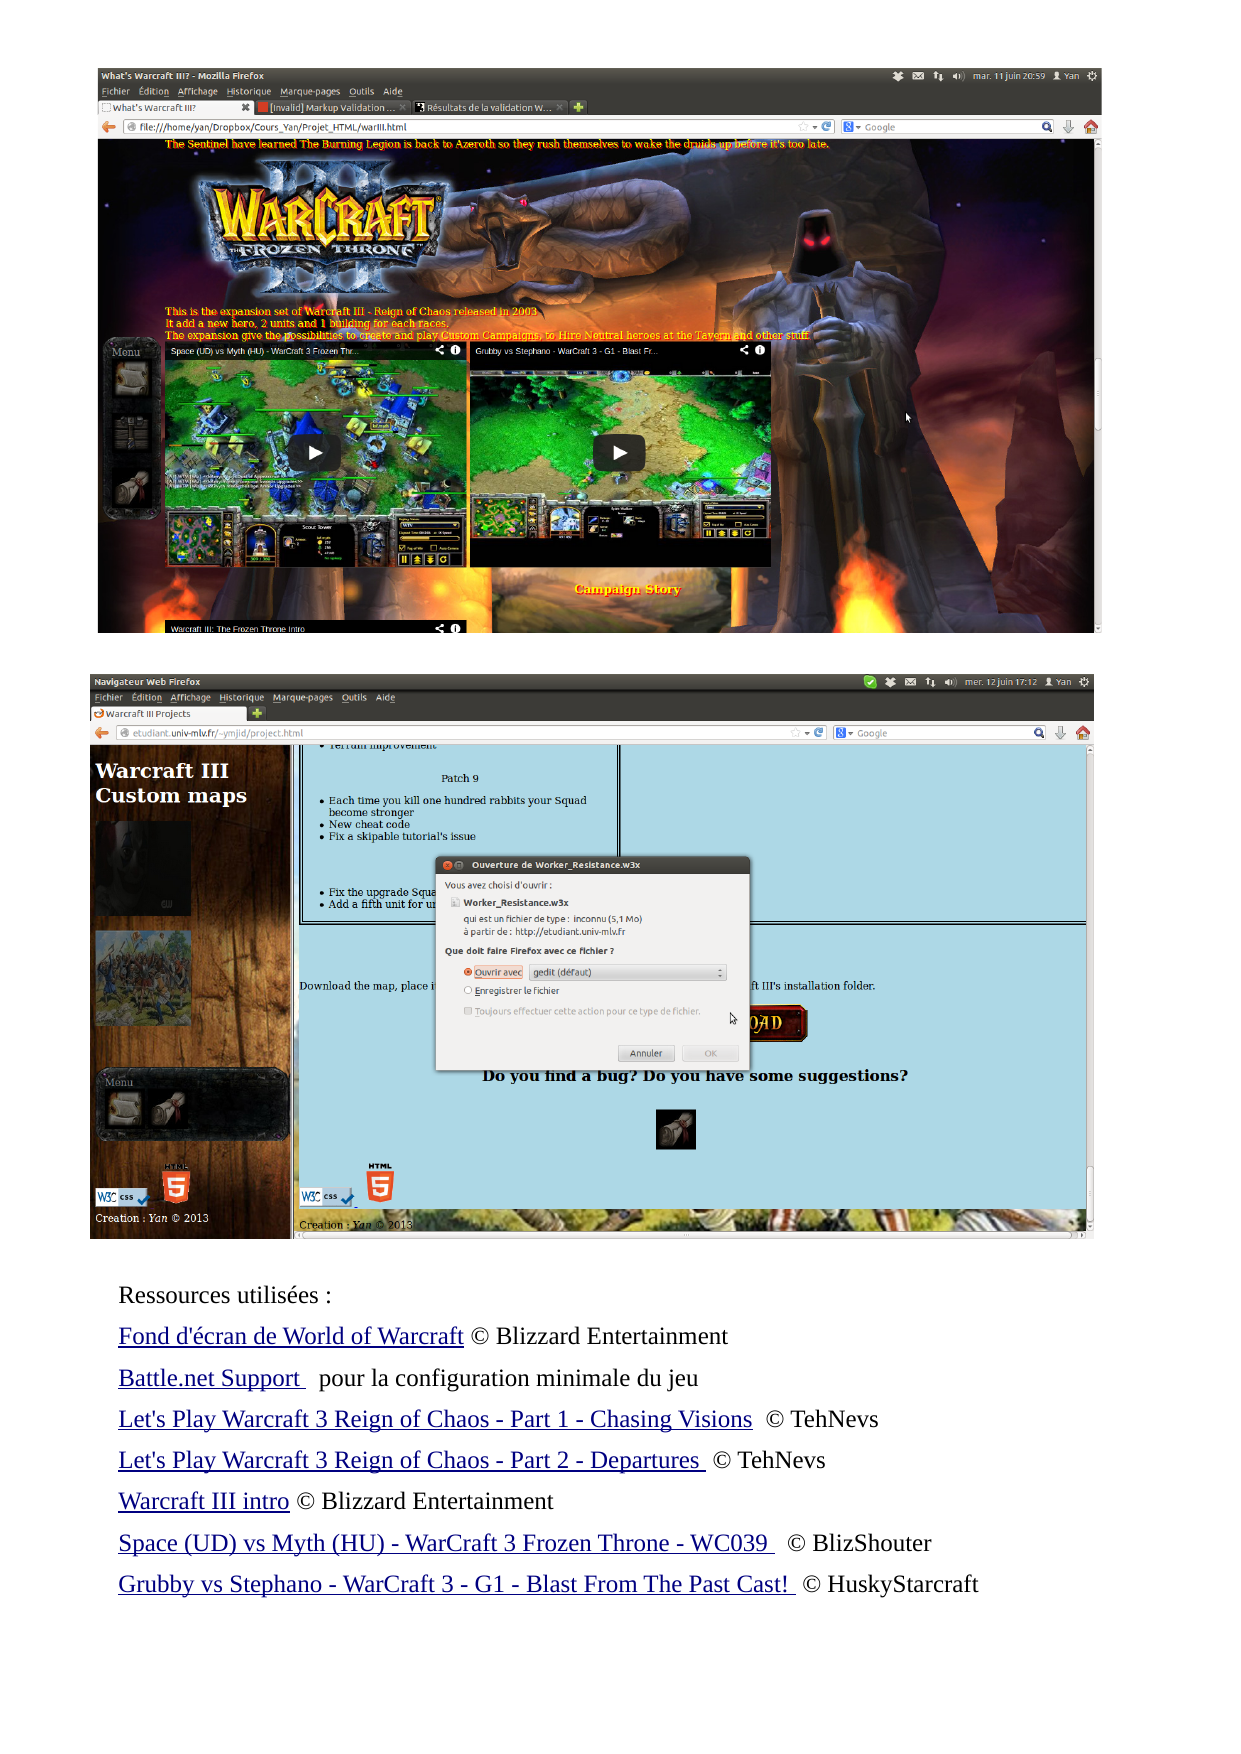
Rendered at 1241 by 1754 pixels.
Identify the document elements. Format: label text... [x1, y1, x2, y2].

picture [97, 68, 1102, 633]
text Grubby vs Stephano - WarCraft 3 - G1 - Blast From The Past Cast! © HuskyStarcraft [118, 1569, 1122, 1598]
text Space (UD) vs Myth (HU) - WarCraft 3 Frozen Throne - WC039 © BlizShouter [118, 1528, 1122, 1556]
text Let's Play Warcraft 3 Reign of Chaos - Part 1 - Chasing Visions © TehNevs [118, 1404, 1122, 1433]
picture [90, 674, 1094, 1239]
text Battle.net Support pour la configuration minimale du jeu [118, 1363, 1122, 1391]
text Let's Play Warcraft 3 Reign of Chaos - Part 2 - Departures © TehNevs [118, 1445, 1122, 1474]
text Warcraft III intro © Blizzard Entertainment [118, 1486, 1122, 1515]
text Ressources utilisées : [118, 1280, 1122, 1309]
text Fond d'écran de World of Warcraft © Blizzard Entertainment [118, 1321, 1122, 1350]
